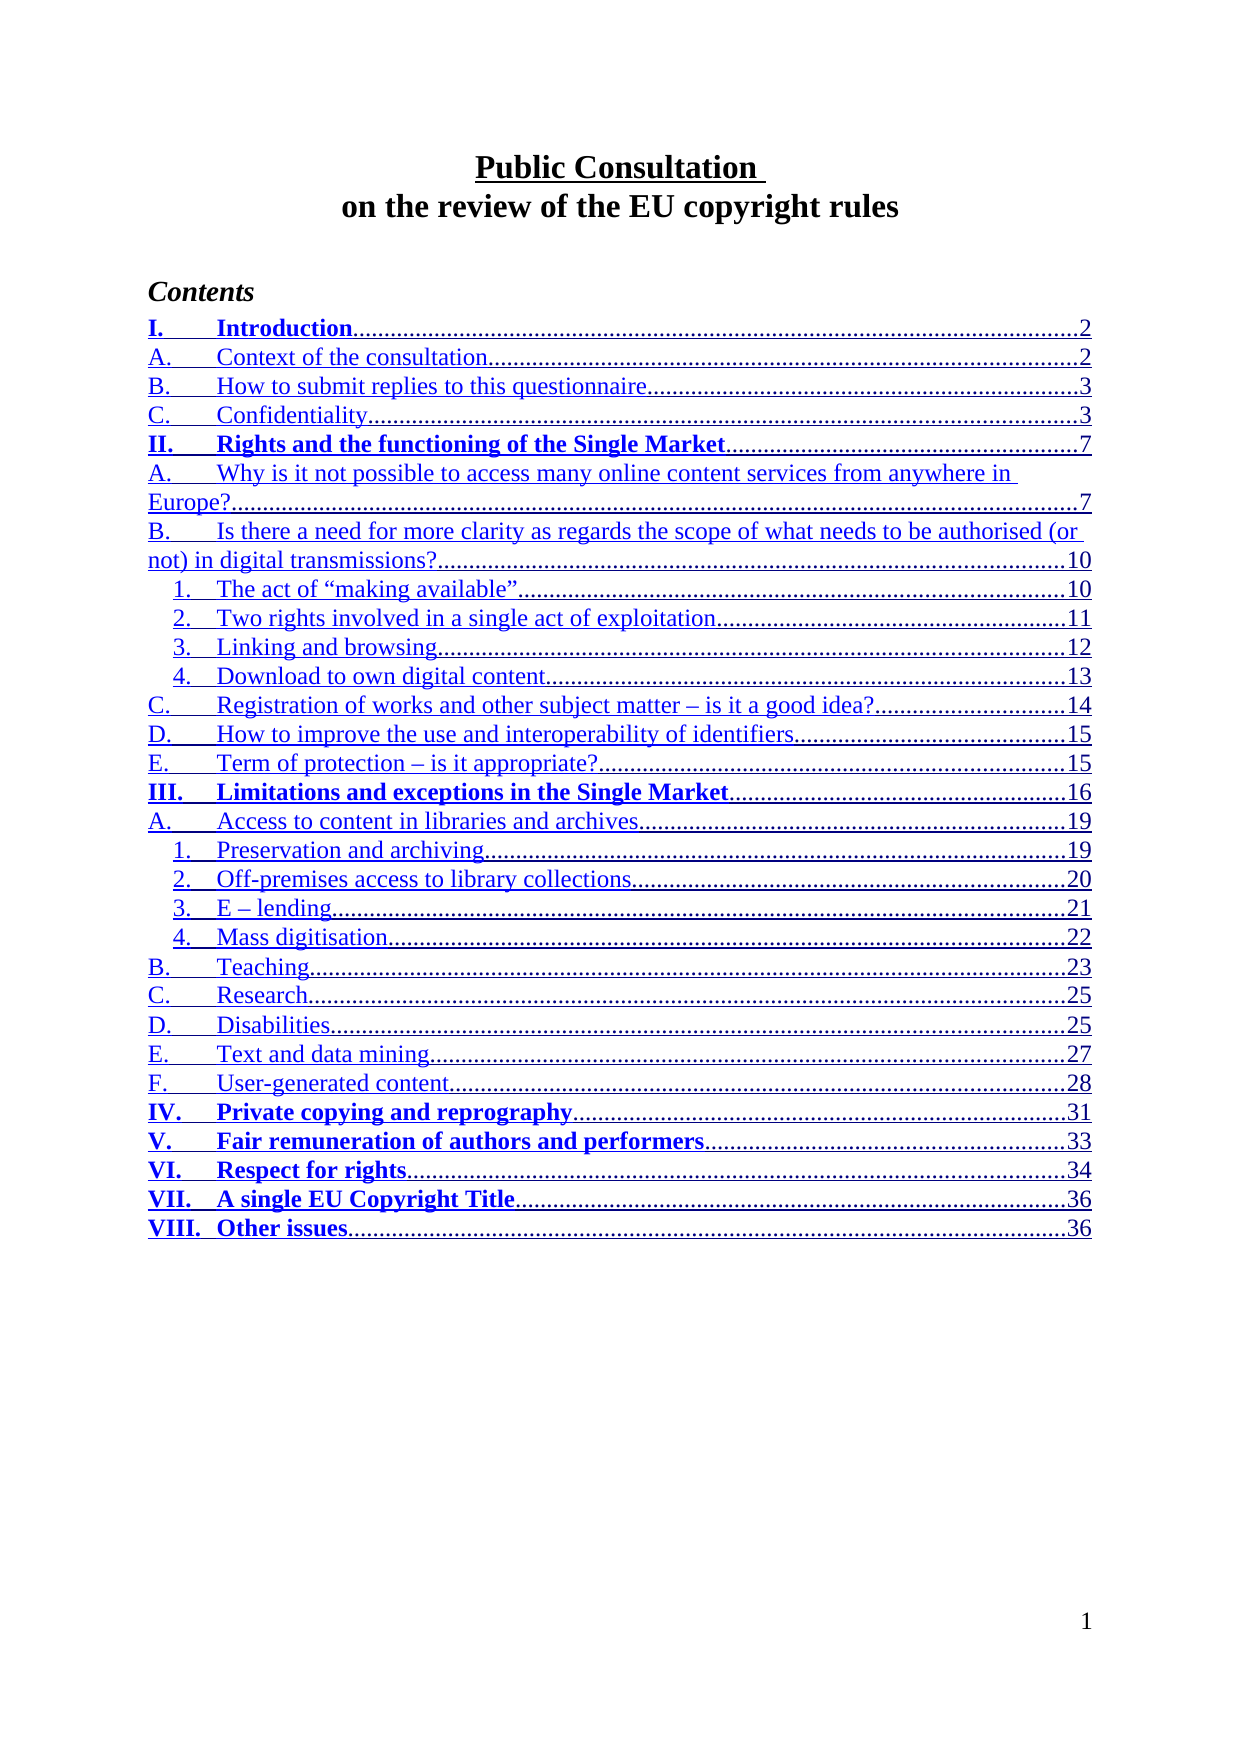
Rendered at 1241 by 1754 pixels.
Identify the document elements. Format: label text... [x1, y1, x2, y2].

text 3. Linking and browsing 12 [173, 632, 1093, 661]
text A. Access to content in libraries and archives 19 [148, 806, 1093, 835]
text on the review of the EU copyright rules [148, 186, 1093, 224]
text B. Is there a need for more clarity as regards the scope of what needs to be authorised (or not) in digital transmissions? 10 [148, 516, 1093, 574]
text 4. Download to own digital content 13 [173, 661, 1093, 690]
text 2. Off-premises access to library collections 20 [173, 864, 1093, 893]
text 1. Preservation and archiving 19 [173, 835, 1093, 864]
text 2. Two rights involved in a single act of exploitation 11 [173, 603, 1093, 632]
text C. Research 25 [148, 981, 1093, 1010]
text VIII. Other issues 36 [148, 1213, 1093, 1242]
text E. Term of protection – is it appropriate? 15 [148, 748, 1093, 777]
text IV. Private copying and reprography 31 [148, 1097, 1093, 1126]
text Public Consultation [148, 148, 1093, 186]
subtitle Contents [148, 274, 1093, 308]
text III. Limitations and exceptions in the Single Market 16 [148, 777, 1093, 806]
text VII. A single EU Copyright Title 36 [148, 1184, 1093, 1213]
text B. Teaching 23 [148, 952, 1093, 981]
text C. Confidentiality 3 [148, 400, 1093, 429]
text I. Introduction 2 [148, 313, 1093, 342]
text B. How to submit replies to this questionnaire 3 [148, 371, 1093, 400]
text A. Context of the consultation 2 [148, 342, 1093, 371]
text V. Fair remuneration of authors and performers 33 [148, 1126, 1093, 1155]
text D. How to improve the use and interoperability of identifiers 15 [148, 719, 1093, 748]
text 1. The act of “making available” 10 [173, 574, 1093, 603]
text A. Why is it not possible to access many online content services from anywhere in Europe? 7 [148, 458, 1093, 516]
text F. User-generated content 28 [148, 1068, 1093, 1097]
text D. Disabilities 25 [148, 1010, 1093, 1039]
text 4. Mass digitisation 22 [173, 922, 1093, 952]
text II. Rights and the functioning of the Single Market 7 [148, 429, 1093, 458]
text VI. Respect for rights 34 [148, 1155, 1093, 1184]
text E. Text and data mining 27 [148, 1039, 1093, 1068]
text 3. E – lending 21 [173, 893, 1093, 922]
text C. Registration of works and other subject matter – is it a good idea? 14 [148, 690, 1093, 719]
